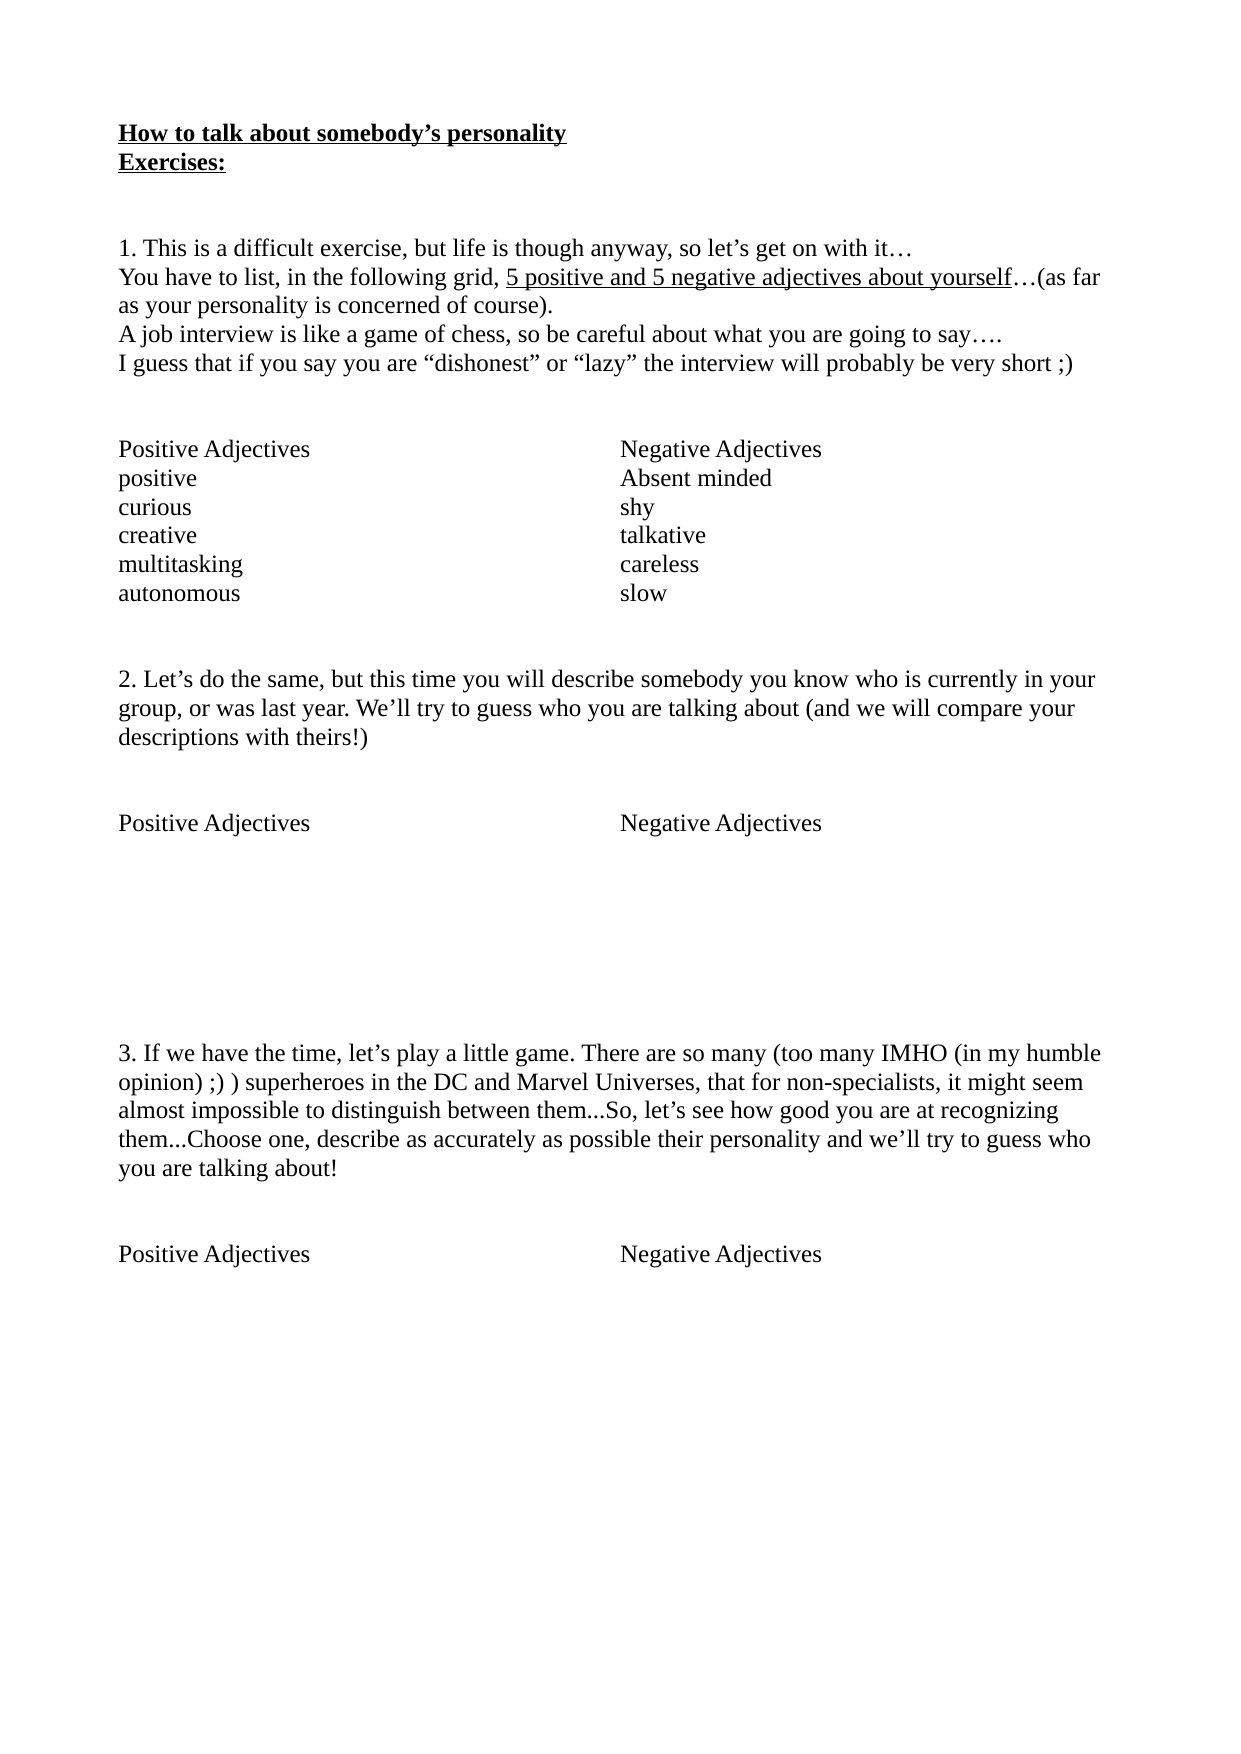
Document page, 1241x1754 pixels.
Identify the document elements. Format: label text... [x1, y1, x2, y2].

table_cell [620, 1268, 1122, 1297]
table_cell [118, 837, 620, 866]
table_cell [620, 952, 1122, 981]
table_cell [118, 1268, 620, 1297]
table_cell [620, 1326, 1122, 1354]
text I guess that if you say you are “dishonest” or “lazy” the interview will probably be very short ;) [118, 348, 1122, 377]
table_cell [118, 1383, 620, 1412]
table_cell careless [620, 549, 1122, 578]
table_cell shy [620, 492, 1122, 521]
table_cell [118, 923, 620, 952]
table_cell multitasking [118, 549, 620, 578]
table_cell autonomous [118, 578, 620, 607]
text A job interview is like a game of chess, so be careful about what you are going to say…. [118, 319, 1122, 348]
table_cell [118, 894, 620, 923]
table_header Positive Adjectives [118, 434, 620, 463]
table_header Negative Adjectives [620, 434, 1122, 463]
table_cell [620, 1297, 1122, 1326]
table_cell [620, 894, 1122, 923]
table_cell [620, 923, 1122, 952]
table_cell [118, 1297, 620, 1326]
table_cell creative [118, 521, 620, 549]
table_cell slow [620, 578, 1122, 607]
table_cell [620, 837, 1122, 866]
text You have to list, in the following grid, 5 positive and 5 negative adjectives about yourself…(as far as your personality is concerned of course). [118, 262, 1122, 319]
table_cell curious [118, 492, 620, 521]
table_cell [620, 866, 1122, 894]
table_cell Absent minded [620, 463, 1122, 492]
table_header Positive Adjectives [118, 808, 620, 837]
table_cell [118, 1326, 620, 1354]
text Exercises: [118, 147, 1122, 176]
text 2. Let’s do the same, but this time you will describe somebody you know who is currently in your group, or was last year. We’ll try to guess who you are talking about (and we will compare your descriptions with theirs!) [118, 664, 1122, 751]
table_header Positive Adjectives [118, 1239, 620, 1268]
text How to talk about somebody’s personality [118, 118, 1122, 147]
table_header Negative Adjectives [620, 808, 1122, 837]
table_cell [620, 1383, 1122, 1412]
table_cell [620, 1354, 1122, 1383]
table_header Negative Adjectives [620, 1239, 1122, 1268]
table_cell positive [118, 463, 620, 492]
table_cell [118, 866, 620, 894]
table_cell talkative [620, 521, 1122, 549]
text 1. This is a difficult exercise, but life is though anyway, so let’s get on with it… [118, 233, 1122, 262]
table_cell [118, 952, 620, 981]
table_cell [118, 1354, 620, 1383]
text 3. If we have the time, let’s play a little game. There are so many (too many IMHO (in my humble opinion) ;) ) superheroes in the DC and Marvel Universes, that for non-specialists, it might seem almost impossible to distinguish between them...So, let’s see how good you are at recognizing them...Choose one, describe as accurately as possible their personality and we’ll try to guess who you are talking about! [118, 1038, 1122, 1182]
